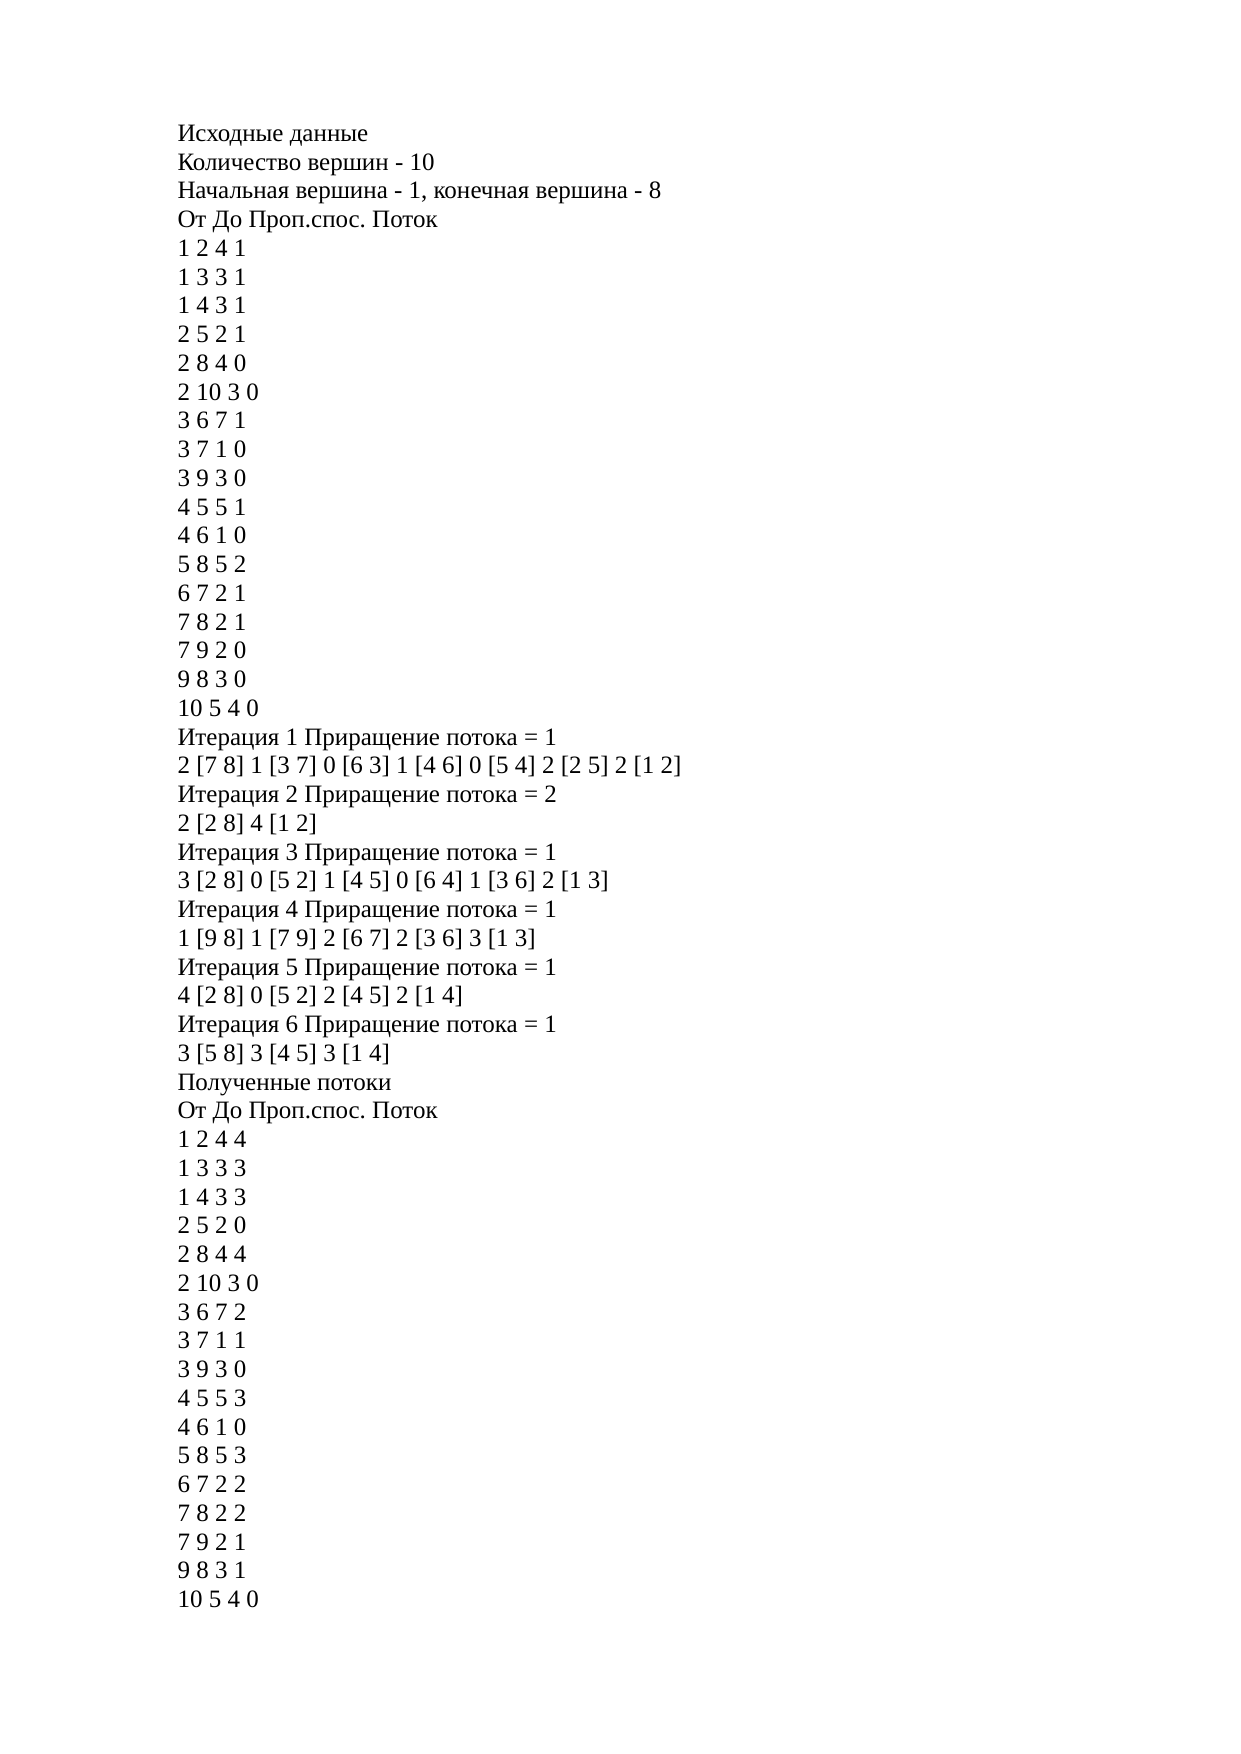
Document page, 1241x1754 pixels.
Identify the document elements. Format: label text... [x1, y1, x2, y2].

text Исходные данные Количество вершин - 10 Начальная вершина - 1, конечная вершина - 8 От До Проп.спос. Поток 1 2 4 1 1 3 3 1 1 4 3 1 2 5 2 1 2 8 4 0 2 10 3 0 3 6 7 1 3 7 1 0 3 9 3 0 4 5 5 1 4 6 1 0 5 8 5 2 6 7 2 1 7 8 2 1 7 9 2 0 9 8 3 0 10 5 4 0 Итерация 1 Приращение потока = 1 2 [7 8] 1 [3 7] 0 [6 3] 1 [4 6] 0 [5 4] 2 [2 5] 2 [1 2] Итерация 2 Приращение потока = 2 2 [2 8] 4 [1 2] Итерация 3 Приращение потока = 1 3 [2 8] 0 [5 2] 1 [4 5] 0 [6 4] 1 [3 6] 2 [1 3] Итерация 4 Приращение потока = 1 1 [9 8] 1 [7 9] 2 [6 7] 2 [3 6] 3 [1 3] Итерация 5 Приращение потока = 1 4 [2 8] 0 [5 2] 2 [4 5] 2 [1 4] Итерация 6 Приращение потока = 1 3 [5 8] 3 [4 5] 3 [1 4] Полученные потоки От До Проп.спос. Поток 1 2 4 4 1 3 3 3 1 4 3 3 2 5 2 0 2 8 4 4 2 10 3 0 3 6 7 2 3 7 1 1 3 9 3 0 4 5 5 3 4 6 1 0 5 8 5 3 6 7 2 2 7 8 2 2 7 9 2 1 9 8 3 1 10 5 4 0 [177, 118, 1152, 1613]
